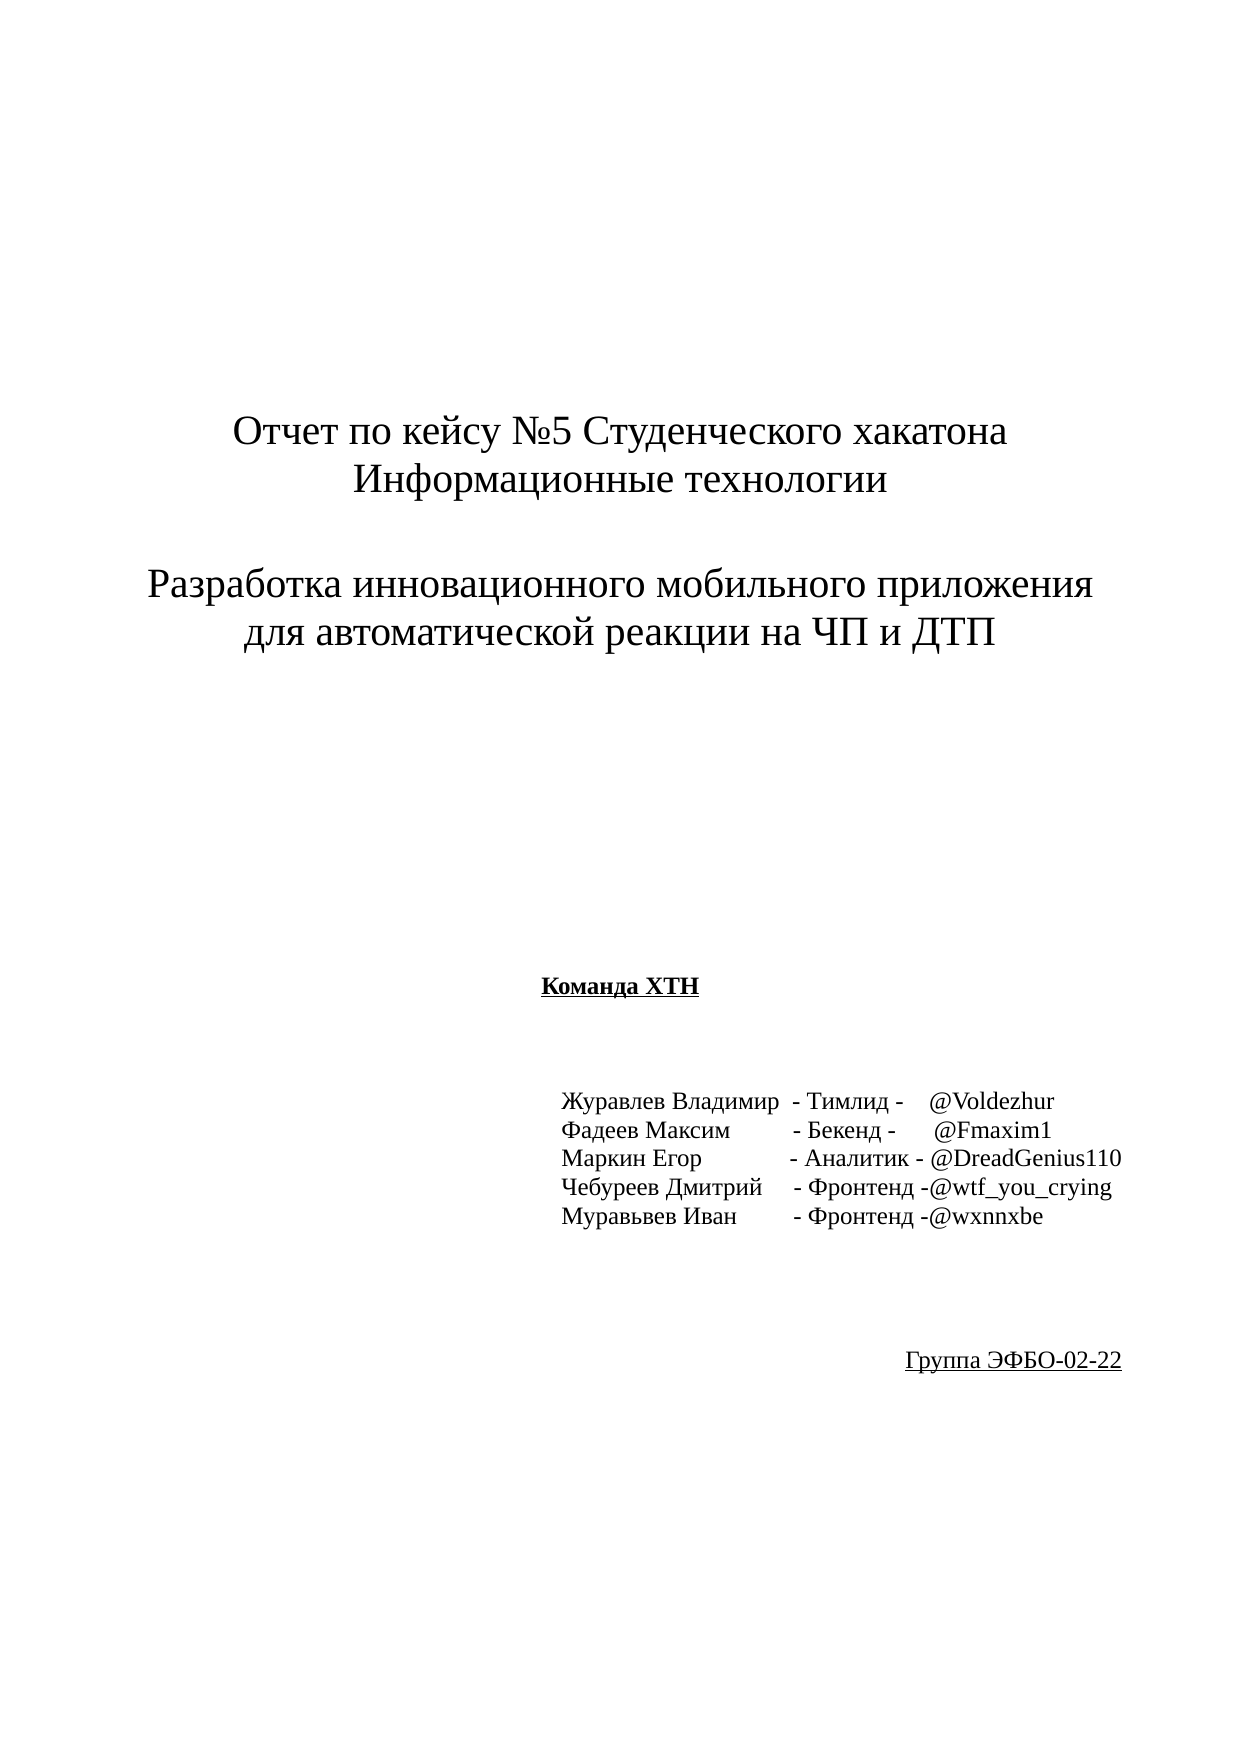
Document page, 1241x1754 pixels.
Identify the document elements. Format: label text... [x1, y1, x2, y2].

text Маркин Егор - Аналитик - @DreadGenius110 [561, 1143, 1122, 1172]
text Журавлев Владимир - Тимлид - @Voldezhur [561, 1086, 1122, 1115]
text Фадеев Максим - Бекенд - @Fmaxim1 [561, 1115, 1122, 1143]
text Отчет по кейсу №5 Студенческого хакатона Информационные технологии [118, 406, 1122, 501]
text Разработка инновационного мобильного приложения для автоматической реакции на ЧП и ДТП [118, 559, 1122, 655]
text Группа ЭФБО-02-22 [118, 1345, 1122, 1373]
text Чебуреев Дмитрий - Фронтенд -@wtf_you_crying [561, 1172, 1122, 1201]
text Муравьвев Иван - Фронтенд -@wxnnxbe [561, 1201, 1122, 1230]
text Команда XTH [118, 971, 1122, 1000]
